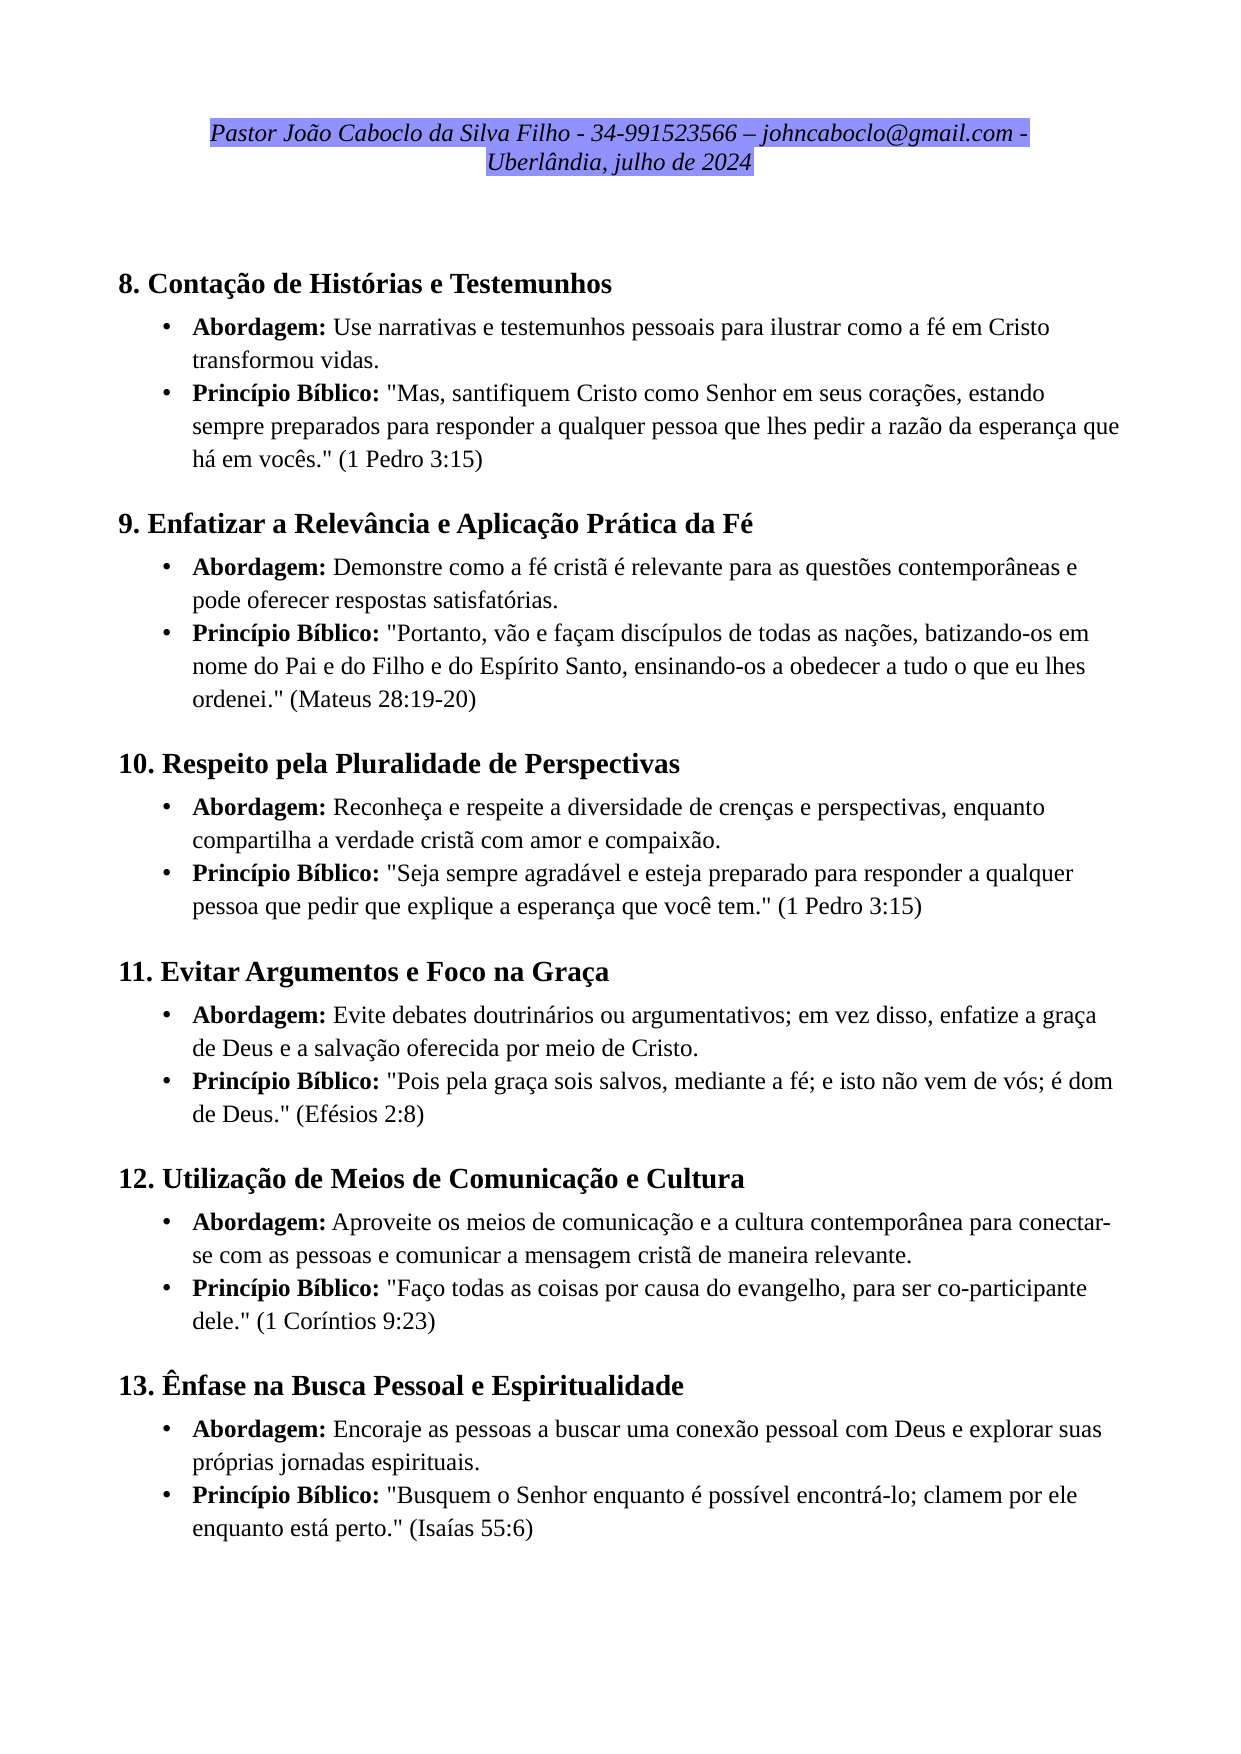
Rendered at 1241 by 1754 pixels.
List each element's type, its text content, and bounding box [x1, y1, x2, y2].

list Abordagem: Aproveite os meios de comunicação e a cultura contemporânea para conectar-se com as pessoas e comunicar a mensagem cristã de maneira relevante. [162, 1207, 1122, 1269]
list Abordagem: Reconheça e respeite a diversidade de crenças e perspectivas, enquanto compartilha a verdade cristã com amor e compaixão. [162, 792, 1122, 854]
subtitle 8. Contação de Histórias e Testemunhos [118, 266, 1122, 299]
list Princípio Bíblico: "Pois pela graça sois salvos, mediante a fé; e isto não vem de vós; é dom de Deus." (Efésios 2:8) [162, 1066, 1122, 1127]
list Abordagem: Demonstre como a fé cristã é relevante para as questões contemporâneas e pode oferecer respostas satisfatórias. [162, 552, 1122, 614]
subtitle 13. Ênfase na Busca Pessoal e Espiritualidade [118, 1368, 1122, 1402]
subtitle 11. Evitar Argumentos e Foco na Graça [118, 954, 1122, 987]
list Princípio Bíblico: "Faço todas as coisas por causa do evangelho, para ser co-participante dele." (1 Coríntios 9:23) [162, 1273, 1122, 1335]
list Princípio Bíblico: "Portanto, vão e façam discípulos de todas as nações, batizando-os em nome do Pai e do Filho e do Espírito Santo, ensinando-os a obedecer a tudo o que eu lhes ordenei." (Mateus 28:19-20) [162, 618, 1122, 713]
list Princípio Bíblico: "Seja sempre agradável e esteja preparado para responder a qualquer pessoa que pedir que explique a esperança que você tem." (1 Pedro 3:15) [162, 858, 1122, 920]
list Abordagem: Encoraje as pessoas a buscar uma conexão pessoal com Deus e explorar suas próprias jornadas espirituais. [162, 1414, 1122, 1476]
list Princípio Bíblico: "Busquem o Senhor enquanto é possível encontrá-lo; clamem por ele enquanto está perto." (Isaías 55:6) [162, 1480, 1122, 1542]
list Abordagem: Evite debates doutrinários ou argumentativos; em vez disso, enfatize a graça de Deus e a salvação oferecida por meio de Cristo. [162, 1000, 1122, 1061]
subtitle 10. Respeito pela Pluralidade de Perspectivas [118, 746, 1122, 780]
list Abordagem: Use narrativas e testemunhos pessoais para ilustrar como a fé em Cristo transformou vidas. [162, 312, 1122, 373]
list Princípio Bíblico: "Mas, santifiquem Cristo como Senhor em seus corações, estando sempre preparados para responder a qualquer pessoa que lhes pedir a razão da esperança que há em vocês." (1 Pedro 3:15) [162, 378, 1122, 473]
subtitle 9. Enfatizar a Relevância e Aplicação Prática da Fé [118, 506, 1122, 539]
subtitle 12. Utilização de Meios de Comunicação e Cultura [118, 1161, 1122, 1194]
